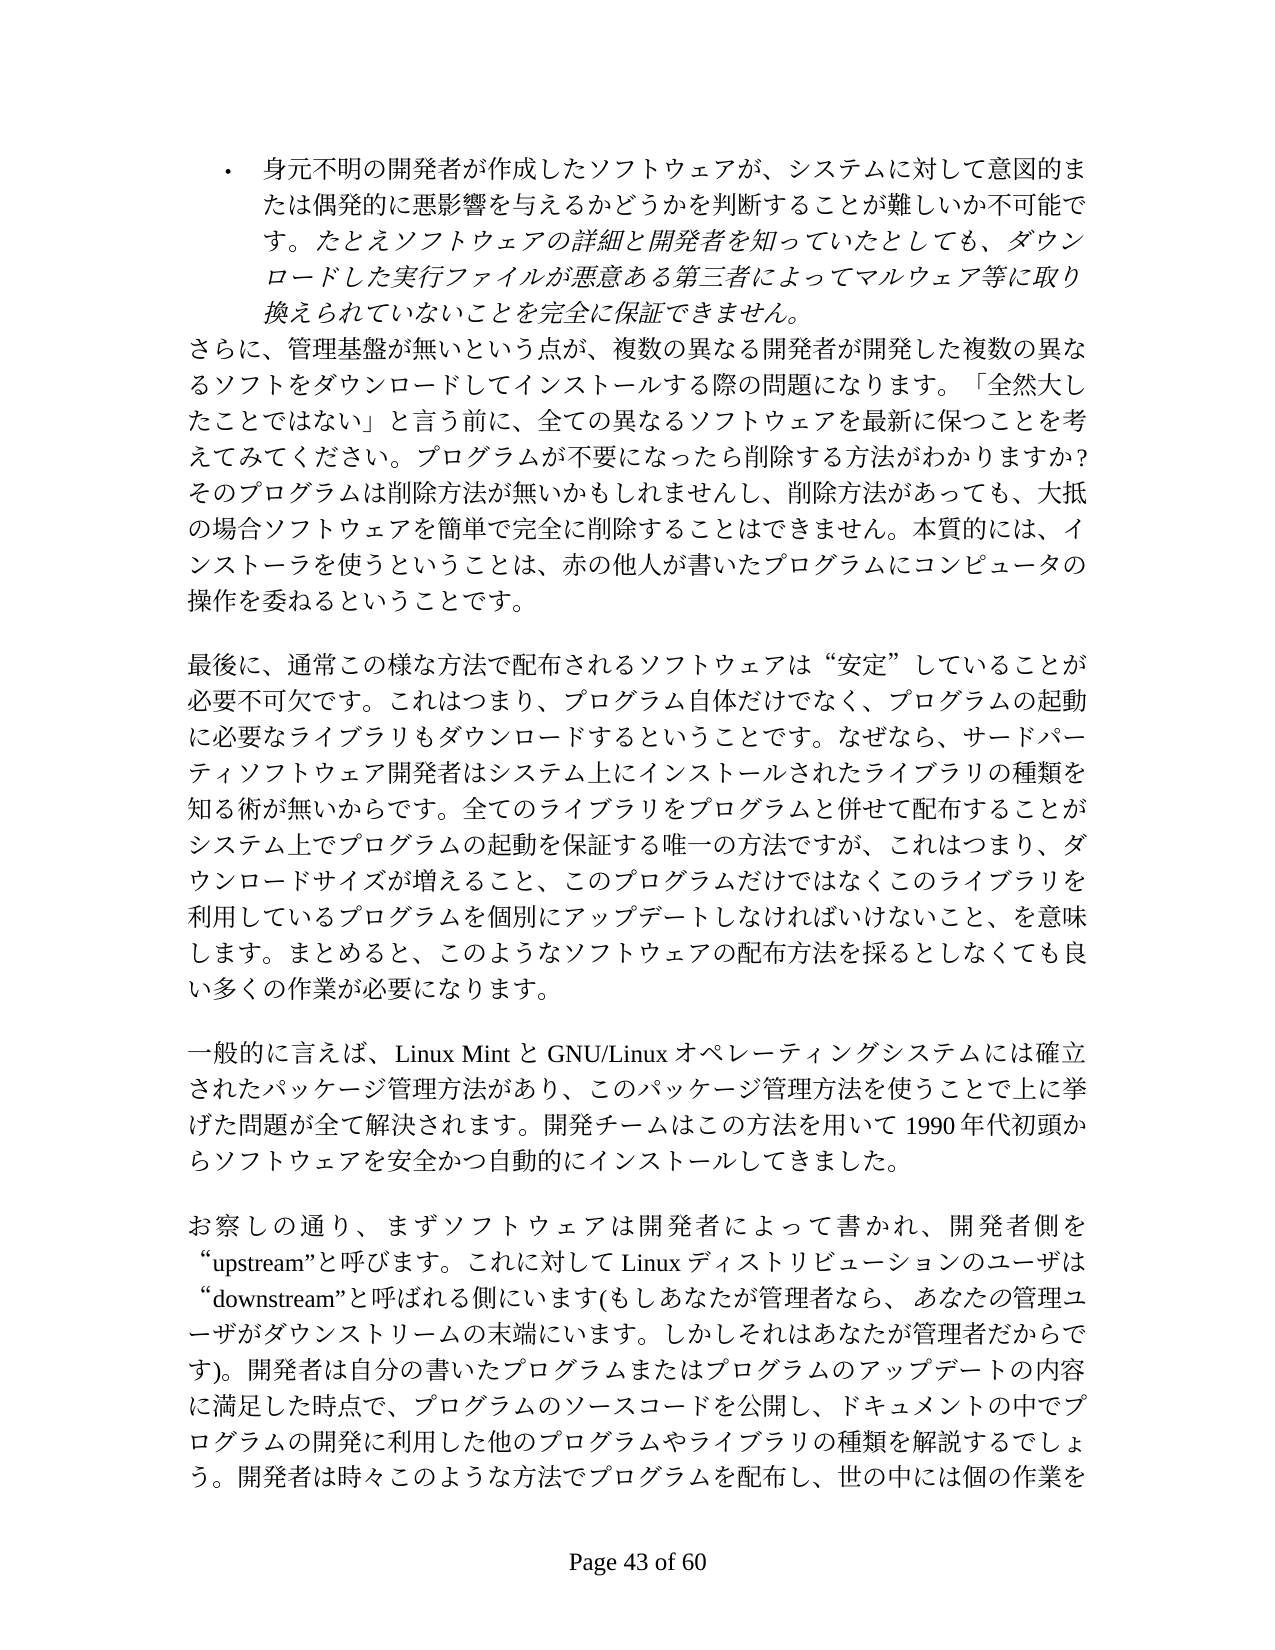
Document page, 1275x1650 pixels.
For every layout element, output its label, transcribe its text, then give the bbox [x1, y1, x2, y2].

text お察しの通り、まずソフトウェアは開発者によって書かれ、開発者側を“upstream”と呼びます。これに対してLinuxディストリビューションのユーザは“downstream”と呼ばれる側にいます(もしあなたが管理者なら、あなたの管理ユーザがダウンストリームの末端にいます。しかしそれはあなたが管理者だからです)。開発者は自分の書いたプログラムまたはプログラムのアップデートの内容に満足した時点で、プログラムのソースコードを公開し、ドキュメントの中でプログラムの開発に利用した他のプログラムやライブラリの種類を解説するでしょう。開発者は時々このような方法でプログラムを配布し、世の中には個の作業を [187, 1207, 1087, 1494]
text 最後に、通常この様な方法で配布されるソフトウェアは“安定”していることが必要不可欠です。これはつまり、プログラム自体だけでなく、プログラムの起動に必要なライブラリもダウンロードするということです。なぜなら、サードパーティソフトウェア開発者はシステム上にインストールされたライブラリの種類を知る術が無いからです。全てのライブラリをプログラムと併せて配布することがシステム上でプログラムの起動を保証する唯一の方法ですが、これはつまり、ダウンロードサイズが増えること、このプログラムだけではなくこのライブラリを利用しているプログラムを個別にアップデートしなければいけないこと、を意味します。まとめると、このようなソフトウェアの配布方法を採るとしなくても良い多くの作業が必要になります。 [187, 646, 1087, 1005]
